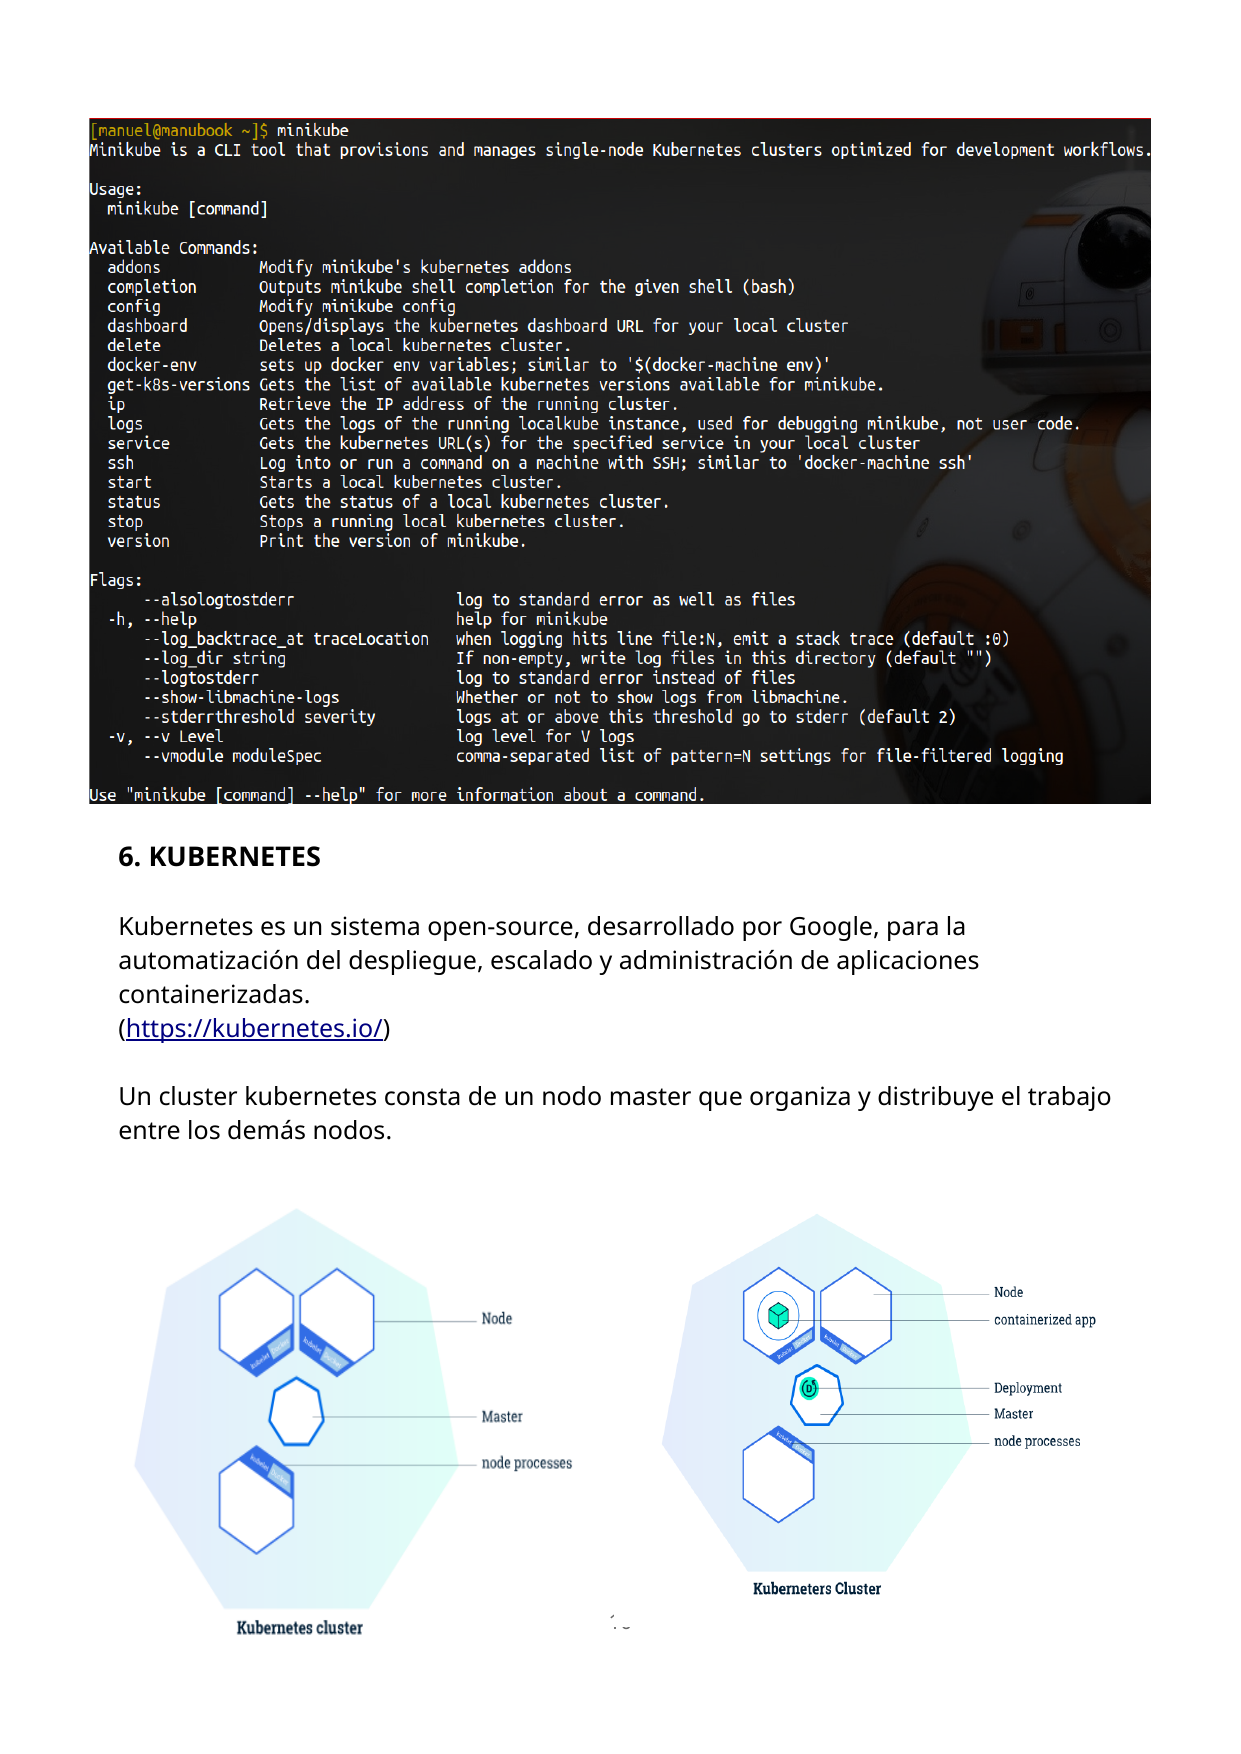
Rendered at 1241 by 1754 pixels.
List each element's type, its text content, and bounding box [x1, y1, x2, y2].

picture [614, 1201, 1112, 1627]
text Kubernetes es un sistema open-source, desarrollado por Google, para la automatización del despliegue, escalado y administración de aplicaciones containerizadas. [118, 908, 1122, 1010]
picture [89, 118, 1151, 804]
text Un cluster kubernetes consta de un nodo master que organiza y distribuye el trabajo entre los demás nodos. [118, 1078, 1122, 1147]
picture [110, 1180, 603, 1666]
text 6. KUBERNETES [118, 837, 1122, 874]
text (https://kubernetes.io/) [118, 1010, 1122, 1044]
